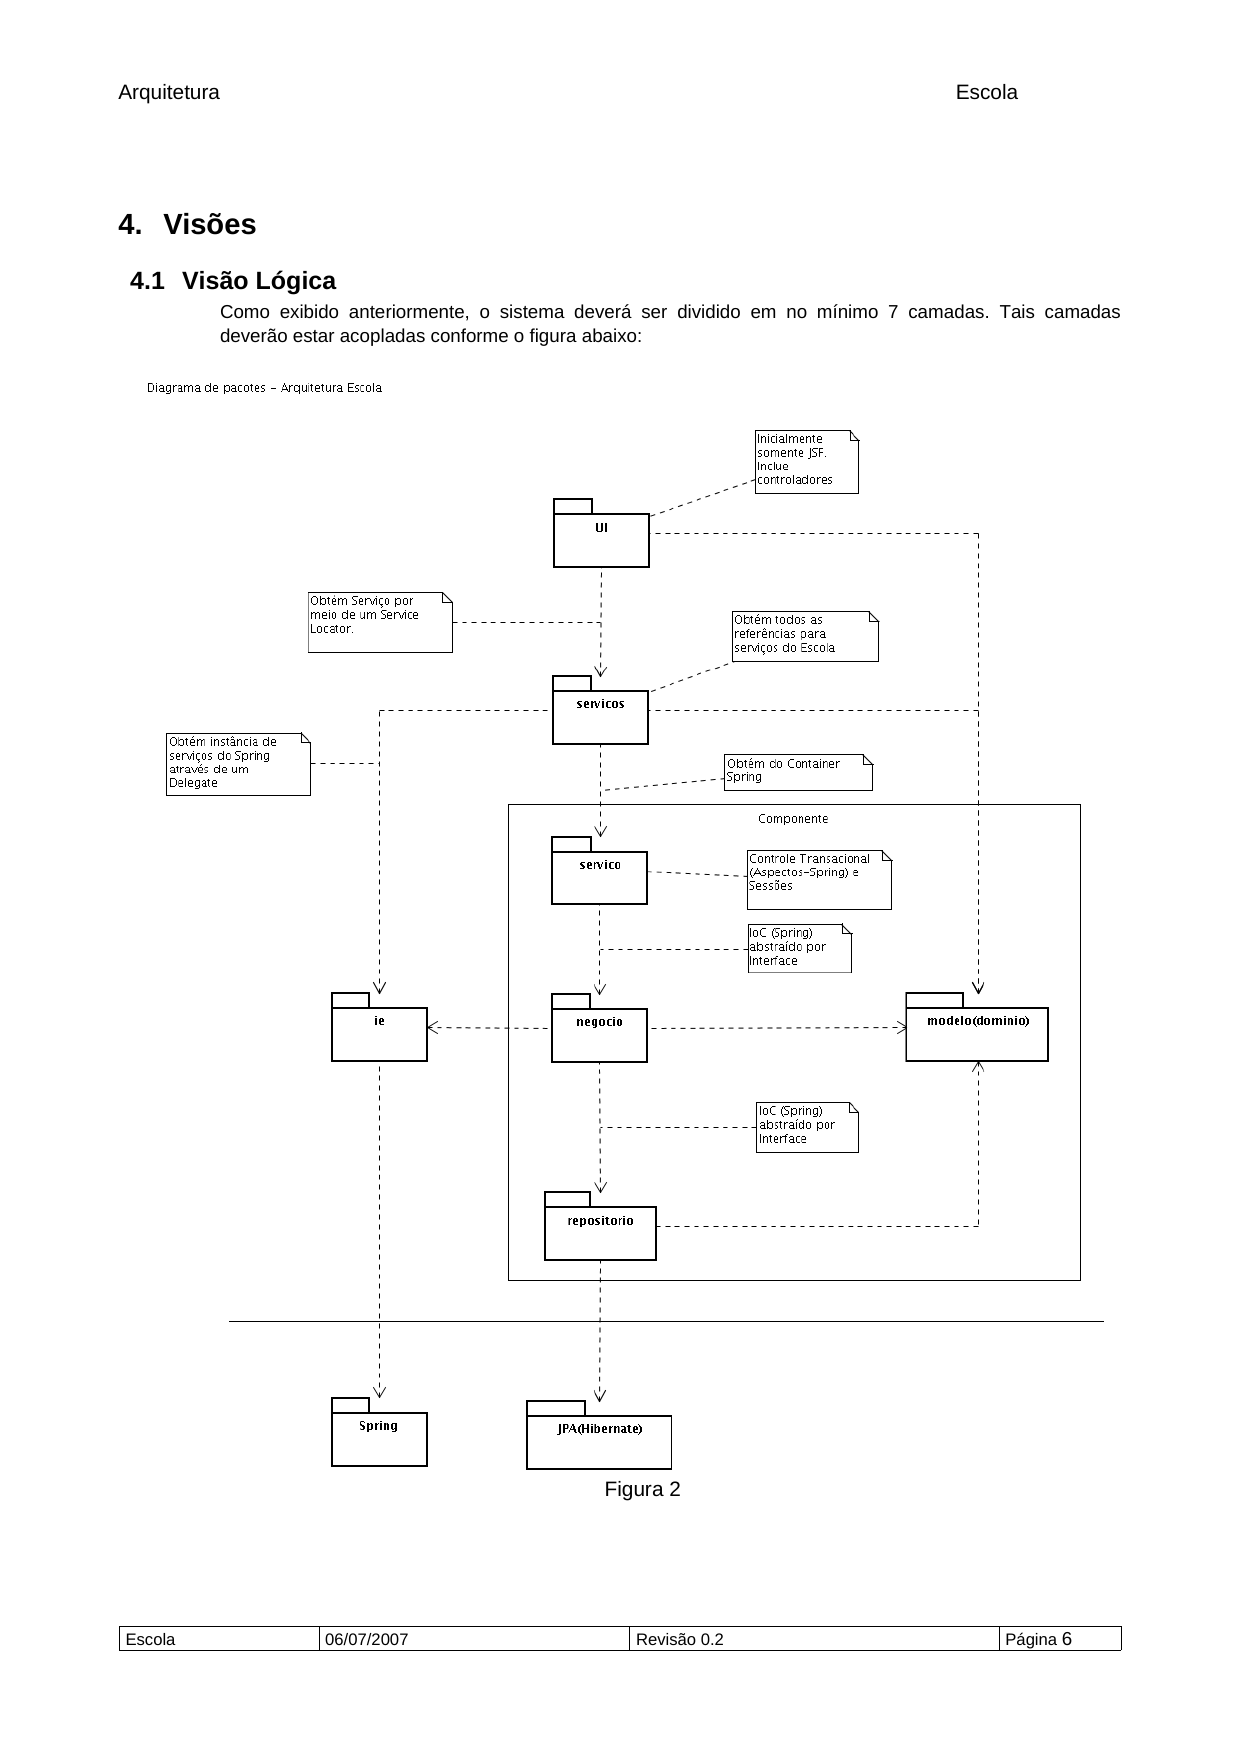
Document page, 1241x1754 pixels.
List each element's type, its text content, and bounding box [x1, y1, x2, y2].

text Figura 2 [163, 360, 1122, 1501]
subtitle Visão Lógica [130, 270, 1122, 294]
picture [127, 367, 1113, 1478]
subtitle Visões [118, 208, 1122, 241]
list Como exibido anteriormente, o sistema deverá ser dividido em no mínimo 7 camadas. Tais camadas deverão estar acopladas conforme o figura abaixo: [175, 300, 1122, 347]
